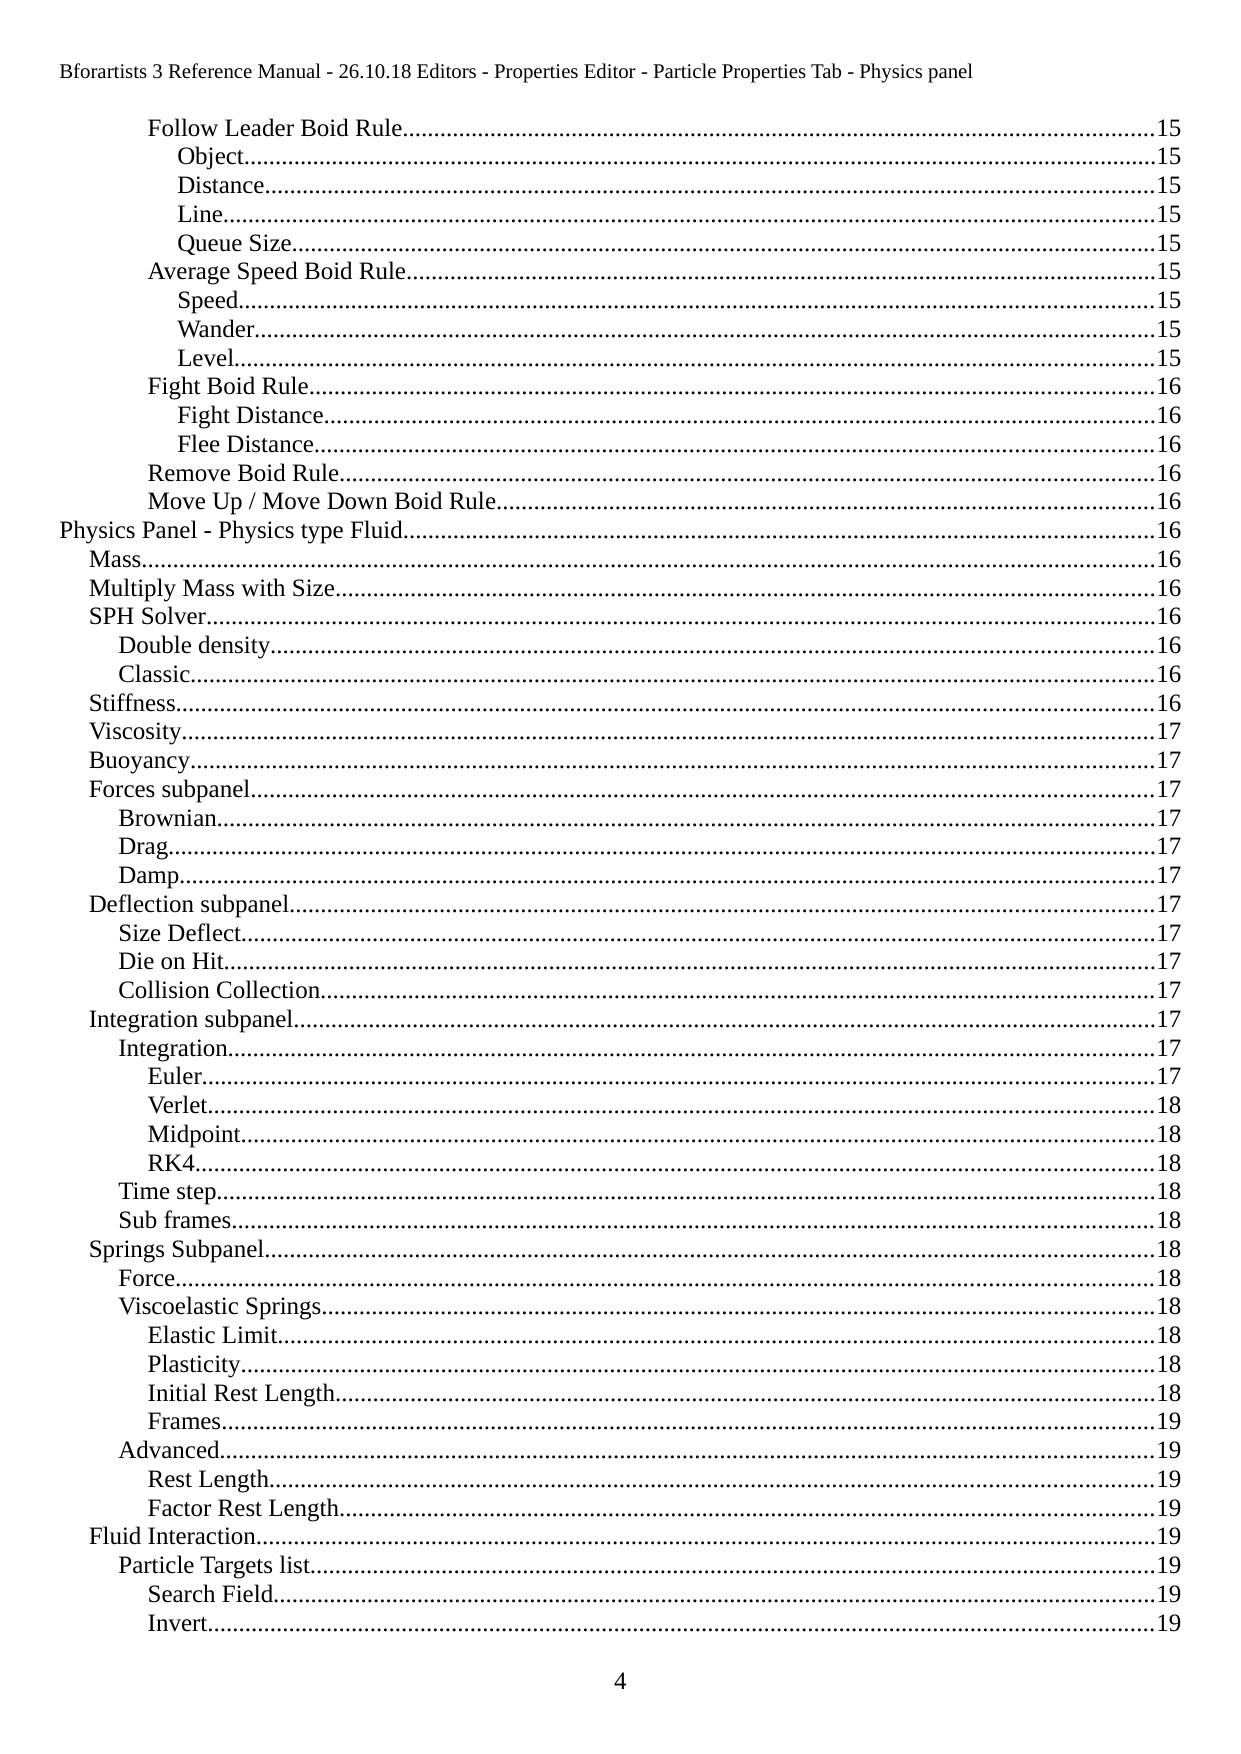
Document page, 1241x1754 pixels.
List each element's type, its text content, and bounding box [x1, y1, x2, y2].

text Double density 16 [118, 630, 1181, 659]
text Remove Boid Rule 16 [147, 458, 1181, 486]
text Elastic Limit 18 [147, 1320, 1181, 1349]
text RK4 18 [147, 1148, 1181, 1176]
text Physics Panel - Physics type Fluid 16 [59, 515, 1181, 544]
text Invert 19 [147, 1608, 1181, 1636]
text Midpoint 18 [147, 1119, 1181, 1148]
text Follow Leader Boid Rule 15 [147, 113, 1181, 141]
text Plasticity 18 [147, 1349, 1181, 1378]
text Time step 18 [118, 1176, 1181, 1205]
text Level 15 [177, 343, 1181, 371]
text Fight Distance 16 [177, 400, 1181, 429]
text Advanced 19 [118, 1435, 1181, 1464]
text Viscosity 17 [88, 716, 1181, 745]
text Rest Length 19 [147, 1464, 1181, 1493]
text Springs Subpanel 18 [88, 1234, 1181, 1263]
text Drag 17 [118, 831, 1181, 860]
text Multiply Mass with Size 16 [88, 573, 1181, 601]
text Line 15 [177, 199, 1181, 228]
text Frames 19 [147, 1406, 1181, 1435]
text Deflection subpanel 17 [88, 889, 1181, 918]
text Queue Size 15 [177, 228, 1181, 256]
text SPH Solver 16 [88, 601, 1181, 630]
text Force 18 [118, 1263, 1181, 1291]
text Mass 16 [88, 544, 1181, 573]
text Buoyancy 17 [88, 745, 1181, 774]
text Die on Hit 17 [118, 946, 1181, 975]
text Fluid Interaction 19 [88, 1521, 1181, 1550]
text Flee Distance 16 [177, 429, 1181, 458]
text Speed 15 [177, 285, 1181, 314]
text Viscoelastic Springs 18 [118, 1291, 1181, 1320]
text Move Up / Move Down Boid Rule 16 [147, 486, 1181, 515]
text Damp 17 [118, 860, 1181, 889]
text Euler 17 [147, 1061, 1181, 1090]
text Brownian 17 [118, 803, 1181, 831]
text Sub frames 18 [118, 1205, 1181, 1234]
text Particle Targets list 19 [118, 1550, 1181, 1579]
text Object 15 [177, 141, 1181, 170]
text Stiffness 16 [88, 688, 1181, 716]
text Average Speed Boid Rule 15 [147, 256, 1181, 285]
text Forces subpanel 17 [88, 774, 1181, 803]
text Collision Collection 17 [118, 975, 1181, 1004]
text Size Deflect 17 [118, 918, 1181, 946]
text Verlet 18 [147, 1090, 1181, 1119]
text Fight Boid Rule 16 [147, 371, 1181, 400]
text Classic 16 [118, 659, 1181, 688]
text Integration 17 [118, 1033, 1181, 1061]
text Distance 15 [177, 170, 1181, 199]
text Wander 15 [177, 314, 1181, 343]
text Initial Rest Length 18 [147, 1378, 1181, 1406]
text Factor Rest Length 19 [147, 1493, 1181, 1521]
text Search Field 19 [147, 1579, 1181, 1608]
text Integration subpanel 17 [88, 1004, 1181, 1033]
